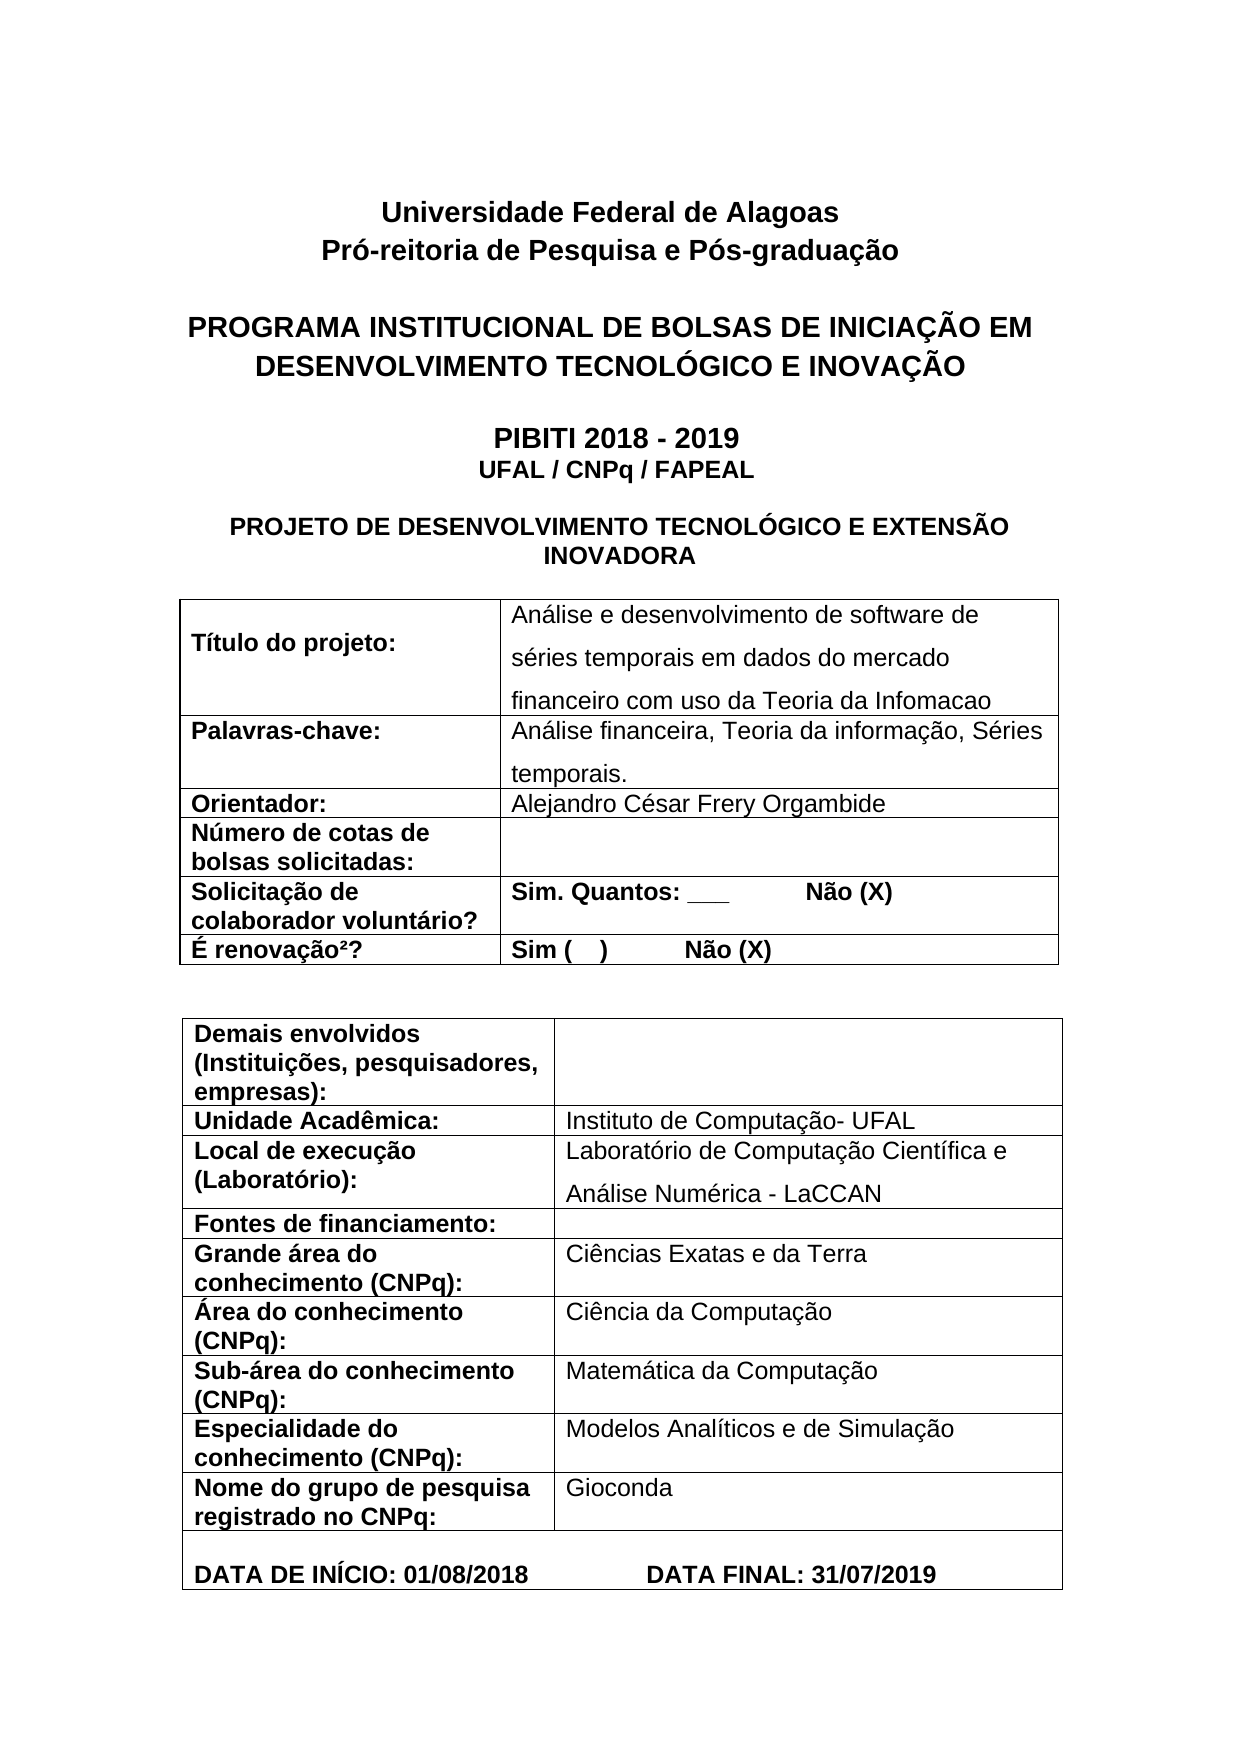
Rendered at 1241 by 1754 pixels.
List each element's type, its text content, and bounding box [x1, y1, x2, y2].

text PROGRAMA INSTITUCIONAL DE BOLSAS DE INICIAÇÃO EM DESENVOLVIMENTO TECNOLÓGICO E INOVAÇÃO [177, 310, 1043, 382]
text Pró-reitoria de Pesquisa e Pós-graduação [177, 233, 1043, 267]
table_cell Sim ( ) Não (X) [1047, 935, 1058, 964]
table_cell [1051, 1209, 1062, 1238]
text PROJETO DE DESENVOLVIMENTO TECNOLÓGICO E EXTENSÃO INOVADORA [177, 512, 1062, 570]
table_cell É renovação²? [489, 935, 500, 964]
table_cell É renovação²? [181, 935, 191, 964]
table_cell Sim. Quantos: ___ Não (X) [501, 877, 511, 934]
table_cell Área do conhecimento (CNPq): [183, 1297, 194, 1355]
table_cell Gioconda [555, 1473, 1062, 1530]
table_cell Orientador: [181, 789, 191, 817]
table_header Título do projeto: [181, 600, 500, 714]
table_header [555, 1019, 1062, 1105]
table_cell Ciência da Computação [555, 1297, 1062, 1355]
table_cell Matemática da Computação [555, 1356, 1062, 1413]
table_cell Sim. Quantos: ___ Não (X) [1047, 877, 1058, 934]
table_cell Ciências Exatas e da Terra [555, 1239, 1062, 1296]
table_cell Palavras-chave: [181, 716, 500, 787]
table_cell Orientador: [489, 789, 500, 817]
table_cell Área do conhecimento (CNPq): [543, 1297, 554, 1355]
text PIBITI 2018 - 2019 [195, 421, 1038, 455]
table_cell [501, 818, 1058, 876]
table_cell Modelos Analíticos e de Simulação [555, 1414, 1062, 1472]
table_cell Local de execução (Laboratório): [183, 1136, 554, 1208]
text Universidade Federal de Alagoas [177, 195, 1043, 228]
text UFAL / CNPq / FAPEAL [195, 455, 1038, 483]
table_cell [555, 1209, 566, 1238]
